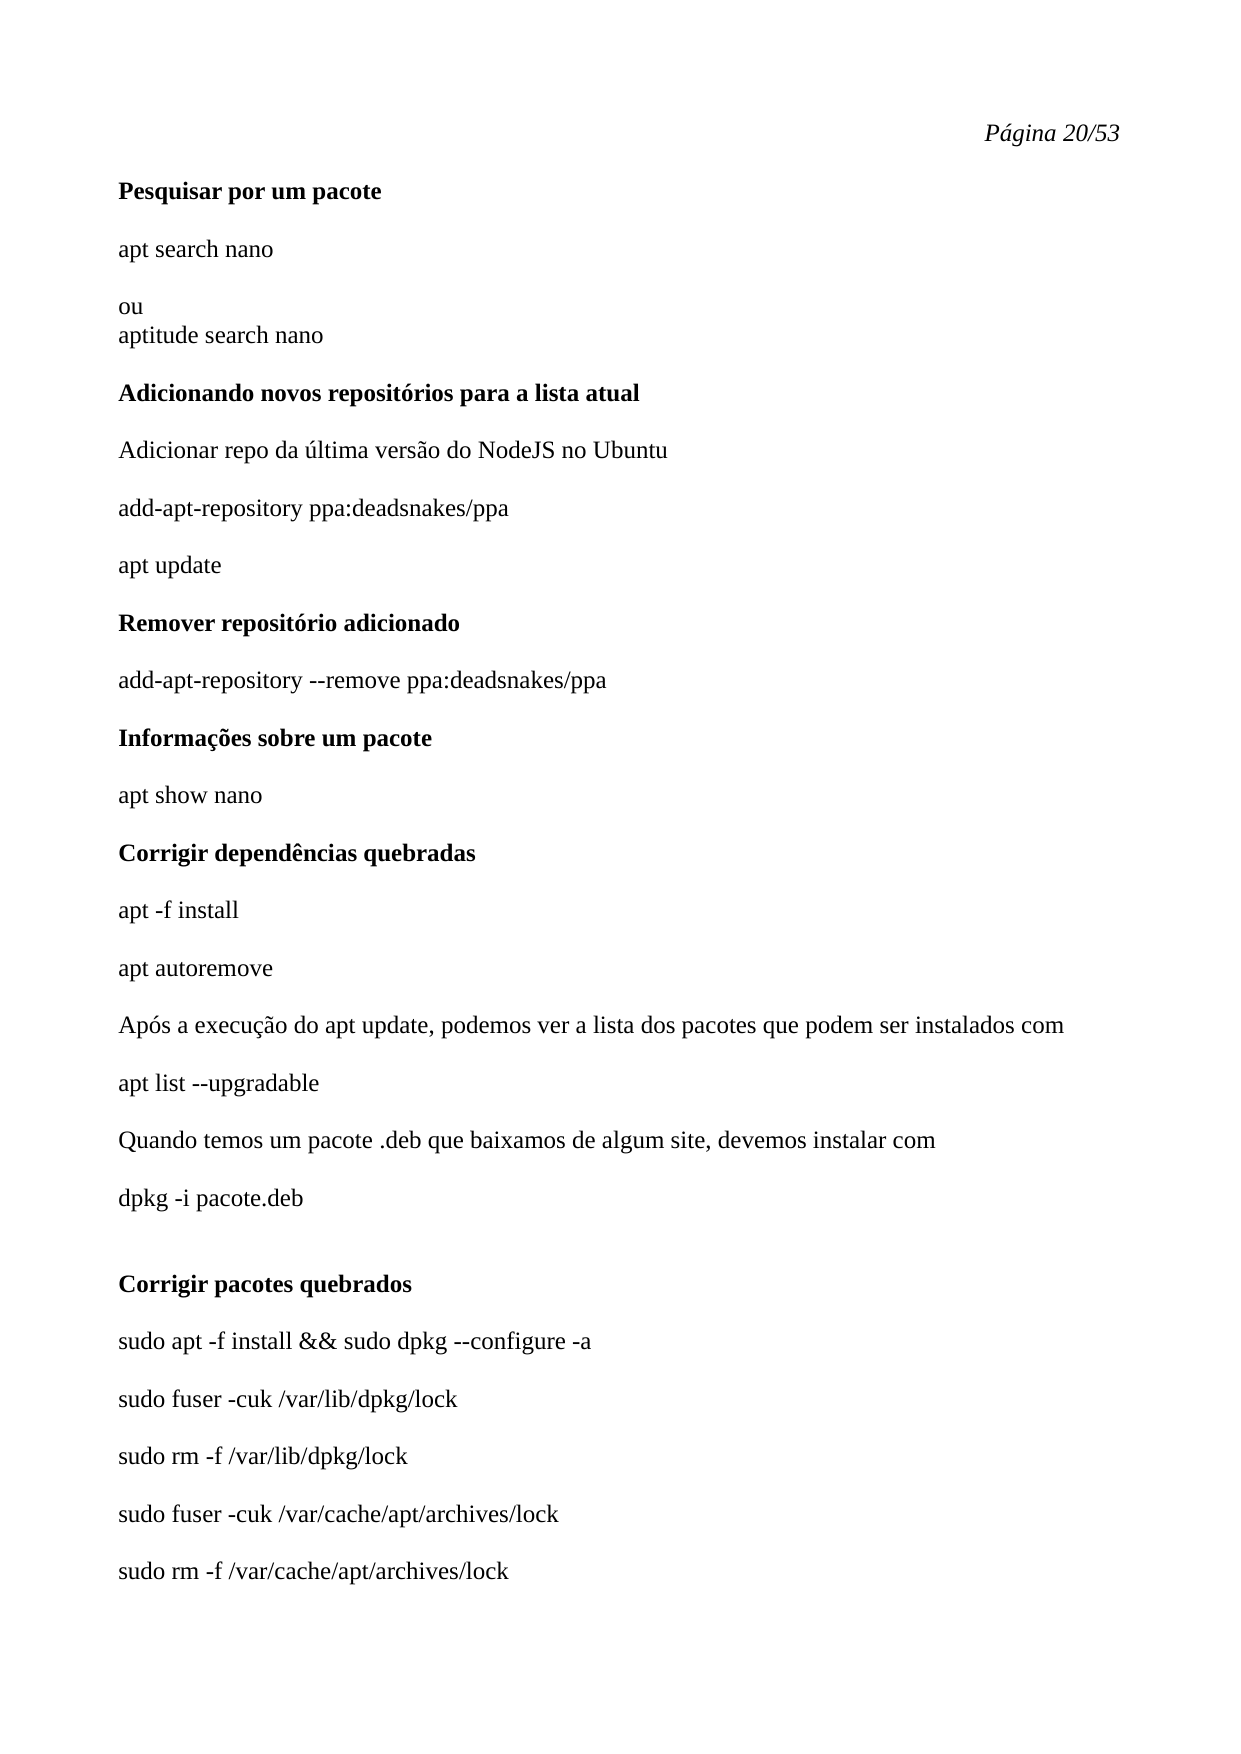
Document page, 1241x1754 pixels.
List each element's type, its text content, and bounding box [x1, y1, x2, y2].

text sudo rm -f /var/lib/dpkg/lock [118, 1441, 1122, 1470]
text add-apt-repository ppa:deadsnakes/ppa [118, 493, 1122, 521]
text apt autoremove [118, 953, 1122, 981]
text Remover repositório adicionado [118, 608, 1122, 636]
text Após a execução do apt update, podemos ver a lista dos pacotes que podem ser instalados com [118, 1010, 1122, 1039]
text ou [118, 291, 1122, 320]
text Corrigir dependências quebradas [118, 838, 1122, 866]
text sudo fuser -cuk /var/lib/dpkg/lock [118, 1384, 1122, 1413]
text dpkg -i pacote.deb [118, 1183, 1122, 1211]
text apt show nano [118, 780, 1122, 809]
text Adicionando novos repositórios para a lista atual [118, 378, 1122, 406]
text Corrigir pacotes quebrados [118, 1269, 1122, 1298]
text sudo rm -f /var/cache/apt/archives/lock [118, 1556, 1122, 1585]
text apt search nano [118, 234, 1122, 263]
text Pesquisar por um pacote [118, 176, 1122, 205]
text apt update [118, 550, 1122, 579]
text Adicionar repo da última versão do NodeJS no Ubuntu [118, 435, 1122, 464]
text apt list --upgradable [118, 1068, 1122, 1096]
text Quando temos um pacote .deb que baixamos de algum site, devemos instalar com [118, 1125, 1122, 1154]
text sudo fuser -cuk /var/cache/apt/archives/lock [118, 1499, 1122, 1528]
text add-apt-repository --remove ppa:deadsnakes/ppa [118, 665, 1122, 694]
text apt -f install [118, 895, 1122, 924]
text aptitude search nano [118, 320, 1122, 349]
text sudo apt -f install && sudo dpkg --configure -a [118, 1326, 1122, 1355]
text Informações sobre um pacote [118, 723, 1122, 751]
